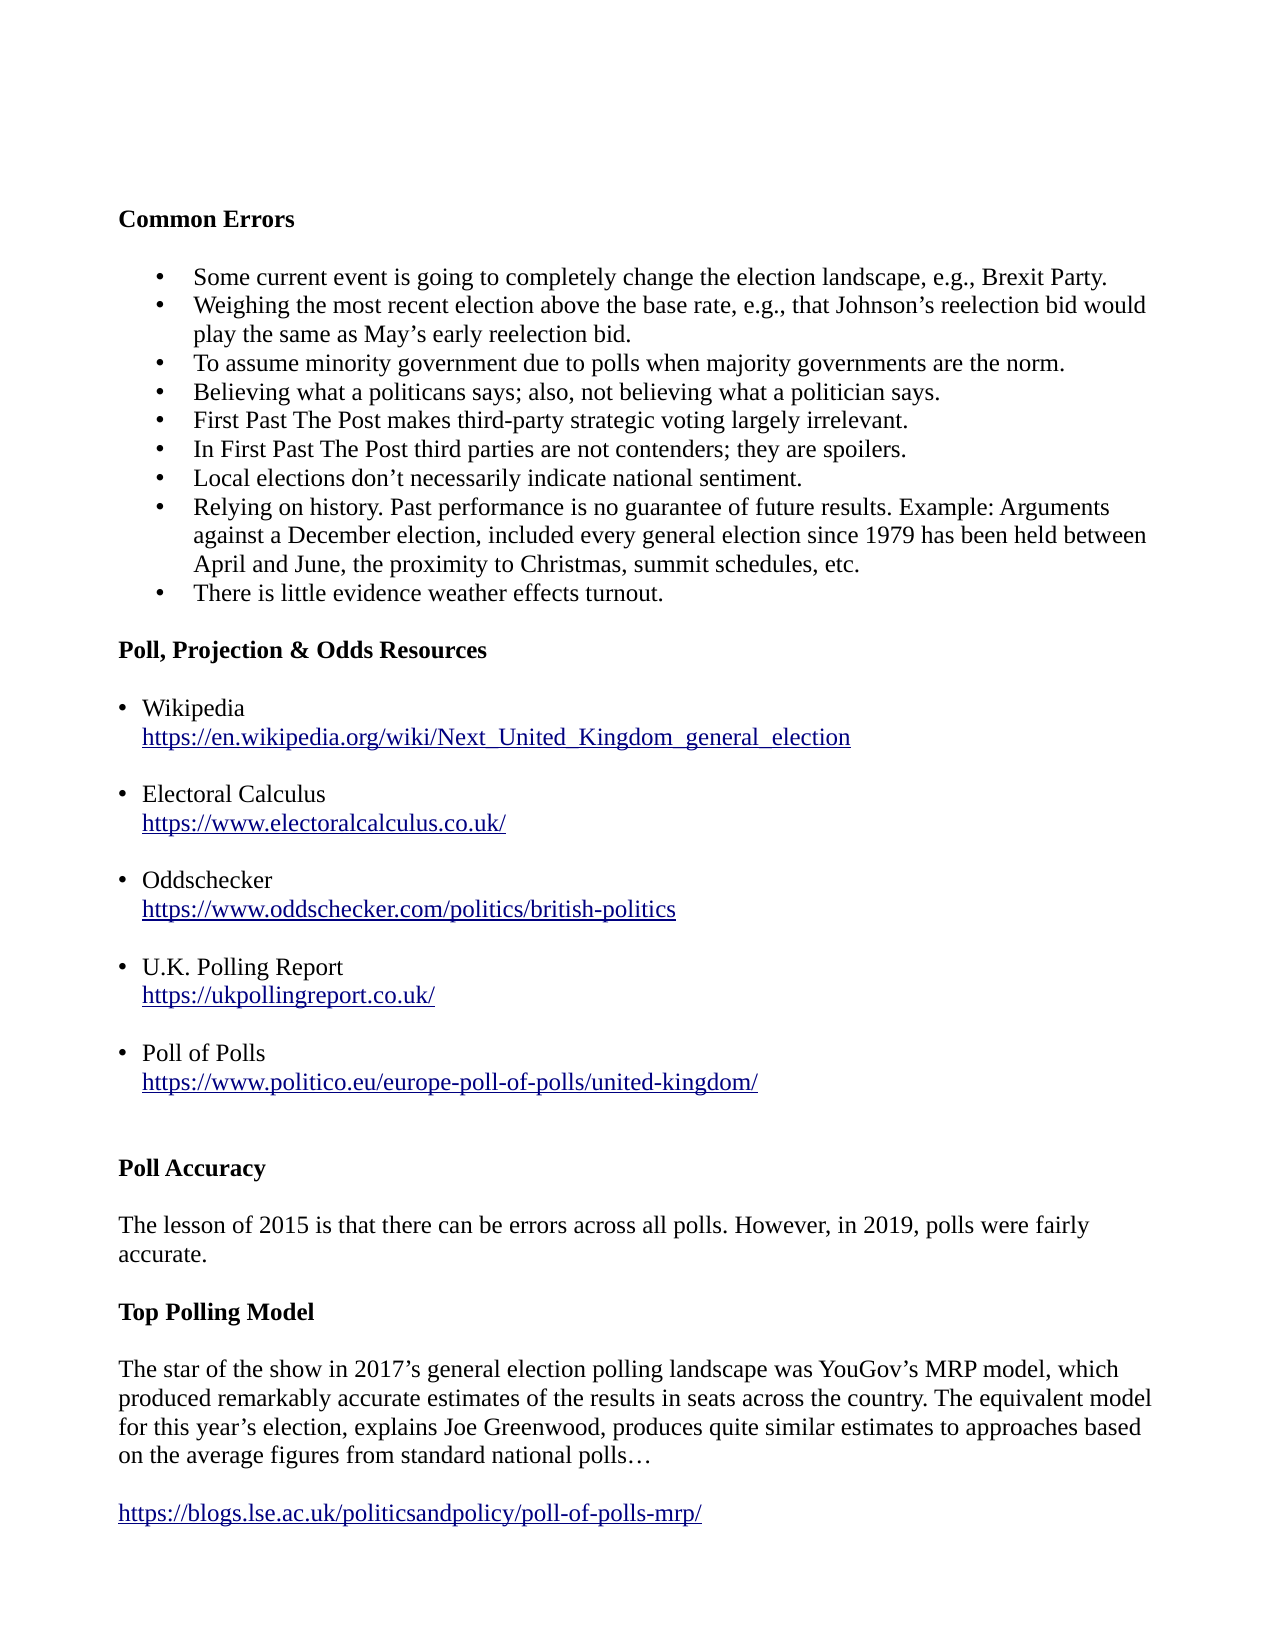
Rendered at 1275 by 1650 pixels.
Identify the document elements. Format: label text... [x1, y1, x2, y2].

list Relying on history. Past performance is no guarantee of future results. Example: Arguments against a December election, included every general election since 1979 has been held between April and June, the proximity to Christmas, summit schedules, etc. [156, 492, 1157, 578]
list Electoral Calculus [118, 779, 1157, 808]
list Some current event is going to completely change the election landscape, e.g., Brexit Party. [156, 262, 1157, 291]
text Poll, Projection & Odds Resources [118, 636, 1157, 664]
list https://www.oddschecker.com/politics/british-politics [118, 894, 1157, 923]
list Local elections don’t necessarily indicate national sentiment. [156, 463, 1157, 492]
list https://www.electoralcalculus.co.uk/ [118, 808, 1157, 837]
list https://ukpollingreport.co.uk/ [118, 981, 1157, 1009]
text Common Errors [118, 204, 1157, 233]
list Weighing the most recent election above the base rate, e.g., that Johnson’s reelection bid would play the same as May’s early reelection bid. [156, 291, 1157, 348]
list U.K. Polling Report [118, 952, 1157, 981]
list Wikipedia [118, 693, 1157, 722]
text https://blogs.lse.ac.uk/politicsandpolicy/poll-of-polls-mrp/ [118, 1498, 1157, 1527]
list https://www.politico.eu/europe-poll-of-polls/united-kingdom/ [118, 1067, 1157, 1096]
list In First Past The Post third parties are not contenders; they are spoilers. [156, 434, 1157, 463]
list Poll of Polls [118, 1038, 1157, 1067]
text The lesson of 2015 is that there can be errors across all polls. However, in 2019, polls were fairly accurate. [118, 1211, 1157, 1268]
list Believing what a politicans says; also, not believing what a politician says. [156, 377, 1157, 406]
list To assume minority government due to polls when majority governments are the norm. [156, 348, 1157, 377]
list There is little evidence weather effects turnout. [156, 578, 1157, 607]
text The star of the show in 2017’s general election polling landscape was YouGov’s MRP model, which produced remarkably accurate estimates of the results in seats across the country. The equivalent model for this year’s election, explains Joe Greenwood, produces quite similar estimates to approaches based on the average figures from standard national polls… [118, 1354, 1157, 1469]
list First Past The Post makes third-party strategic voting largely irrelevant. [156, 406, 1157, 434]
text Top Polling Model [118, 1297, 1157, 1326]
text Poll Accuracy [118, 1153, 1157, 1182]
list Oddschecker [118, 866, 1157, 894]
list https://en.wikipedia.org/wiki/Next_United_Kingdom_general_election [118, 722, 1157, 751]
